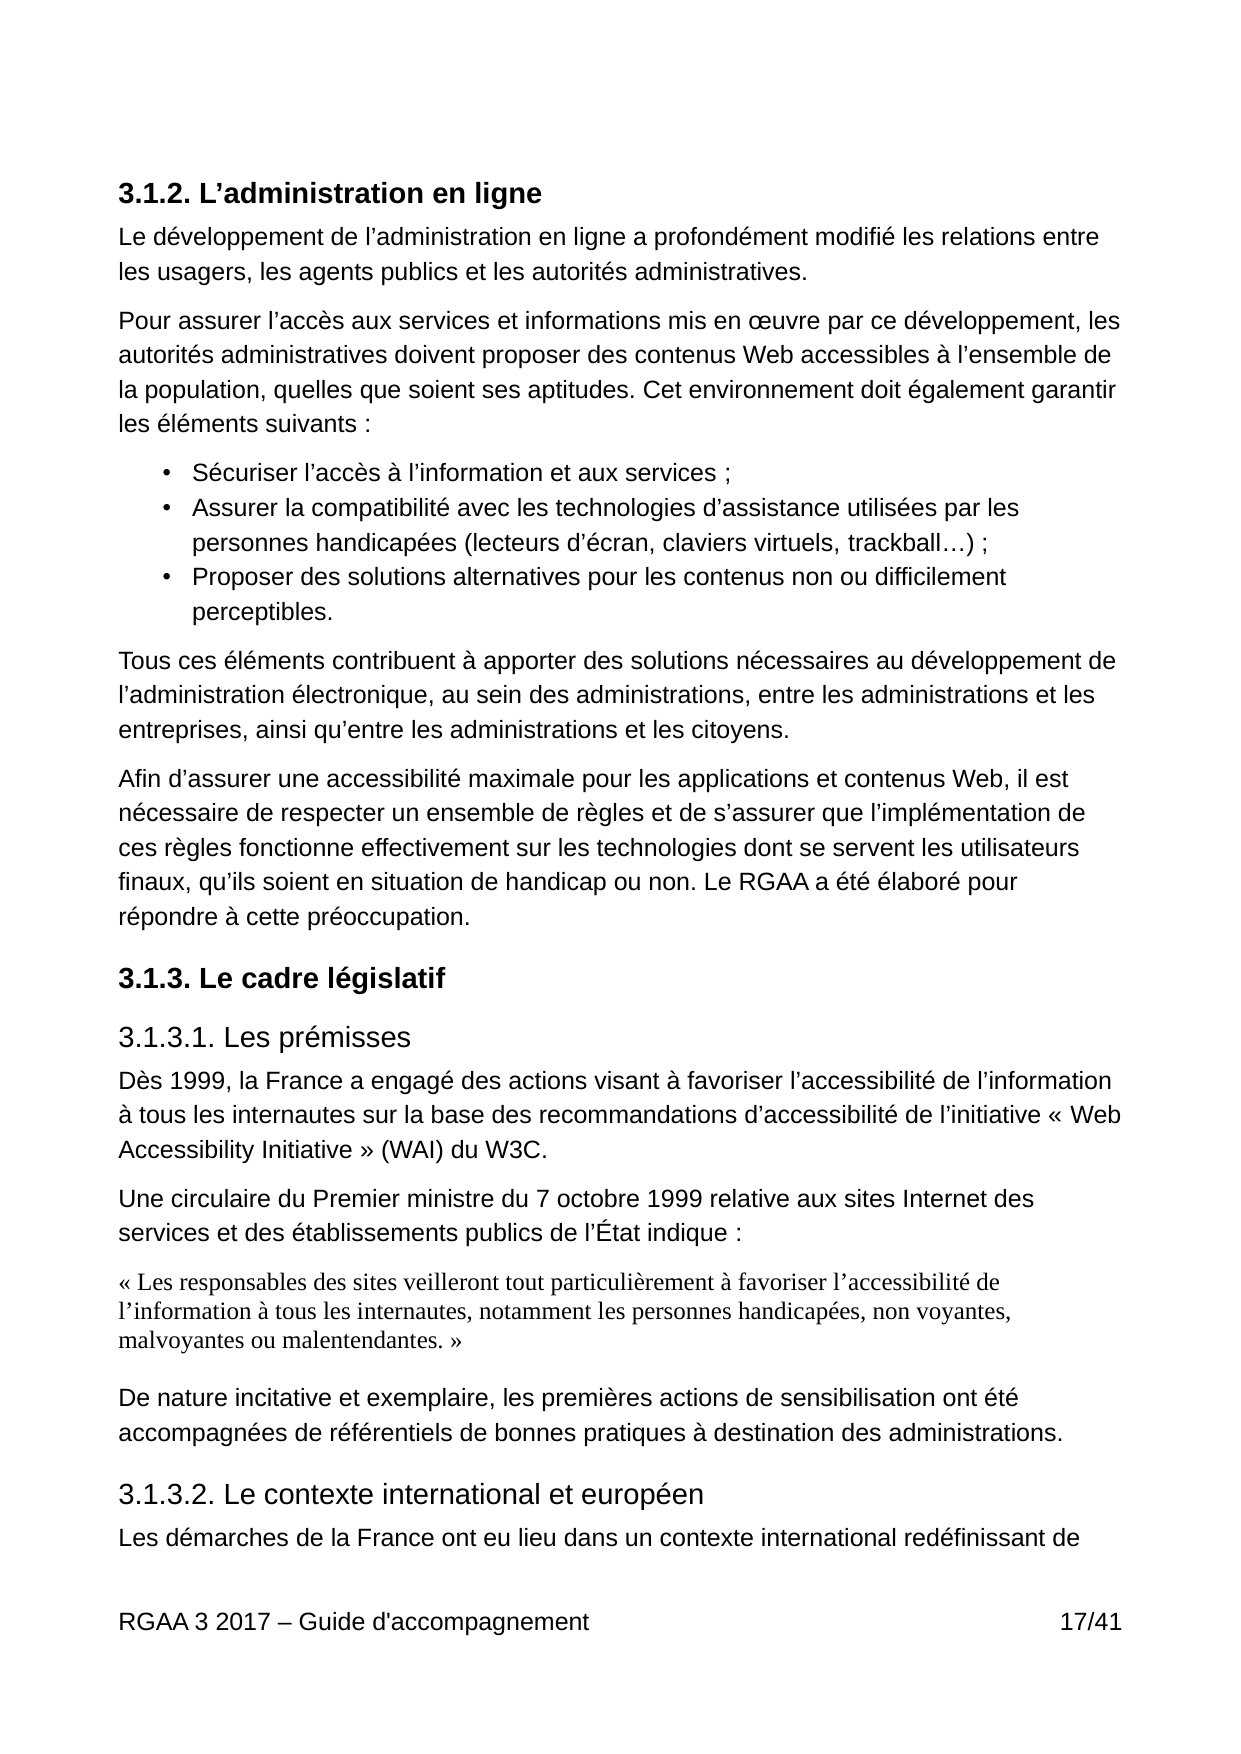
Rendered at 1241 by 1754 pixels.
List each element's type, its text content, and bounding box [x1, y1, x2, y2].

text Afin d’assurer une accessibilité maximale pour les applications et contenus Web, il est nécessaire de respecter un ensemble de règles et de s’assurer que l’implémentation de ces règles fonctionne effectivement sur les technologies dont se servent les utilisateurs finaux, qu’ils soient en situation de handicap ou non. Le RGAA a été élaboré pour répondre à cette préoccupation. [118, 764, 1122, 930]
subtitle 3.1.3. Le cadre législatif [118, 961, 1122, 995]
list Assurer la compatibilité avec les technologies d’assistance utilisées par les personnes handicapées (lecteurs d’écran, claviers virtuels, trackball…) ; [162, 493, 1122, 556]
text Pour assurer l’accès aux services et informations mis en œuvre par ce développement, les autorités administratives doivent proposer des contenus Web accessibles à l’ensemble de la population, quelles que soient ses aptitudes. Cet environnement doit également garantir les éléments suivants : [118, 306, 1122, 438]
text Le développement de l’administration en ligne a profondément modifié les relations entre les usagers, les agents publics et les autorités administratives. [118, 222, 1122, 286]
text Tous ces éléments contribuent à apporter des solutions nécessaires au développement de l’administration électronique, au sein des administrations, entre les administrations et les entreprises, ainsi qu’entre les administrations et les citoyens. [118, 646, 1122, 743]
text Dès 1999, la France a engagé des actions visant à favoriser l’accessibilité de l’information à tous les internautes sur la base des recommandations d’accessibilité de l’initiative « Web Accessibility Initiative » (WAI) du W3C. [118, 1066, 1122, 1163]
text De nature incitative et exemplaire, les premières actions de sensibilisation ont été accompagnées de référentiels de bonnes pratiques à destination des administrations. [118, 1383, 1122, 1446]
subtitle 3.1.2. L’administration en ligne [118, 176, 1122, 210]
subtitle 3.1.3.1. Les prémisses [118, 1020, 1122, 1053]
text « Les responsables des sites veilleront tout particulièrement à favoriser l’accessibilité de l’information à tous les internautes, notamment les personnes handicapées, non voyantes, malvoyantes ou malentendantes. » [118, 1267, 1122, 1353]
text Une circulaire du Premier ministre du 7 octobre 1999 relative aux sites Internet des services et des établissements publics de l’État indique : [118, 1184, 1122, 1247]
text Les démarches de la France ont eu lieu dans un contexte international redéfinissant de [118, 1523, 1122, 1552]
subtitle 3.1.3.2. Le contexte international et européen [118, 1477, 1122, 1511]
list Proposer des solutions alternatives pour les contenus non ou difficilement perceptibles. [162, 562, 1122, 625]
list Sécuriser l’accès à l’information et aux services ; [162, 458, 1122, 487]
